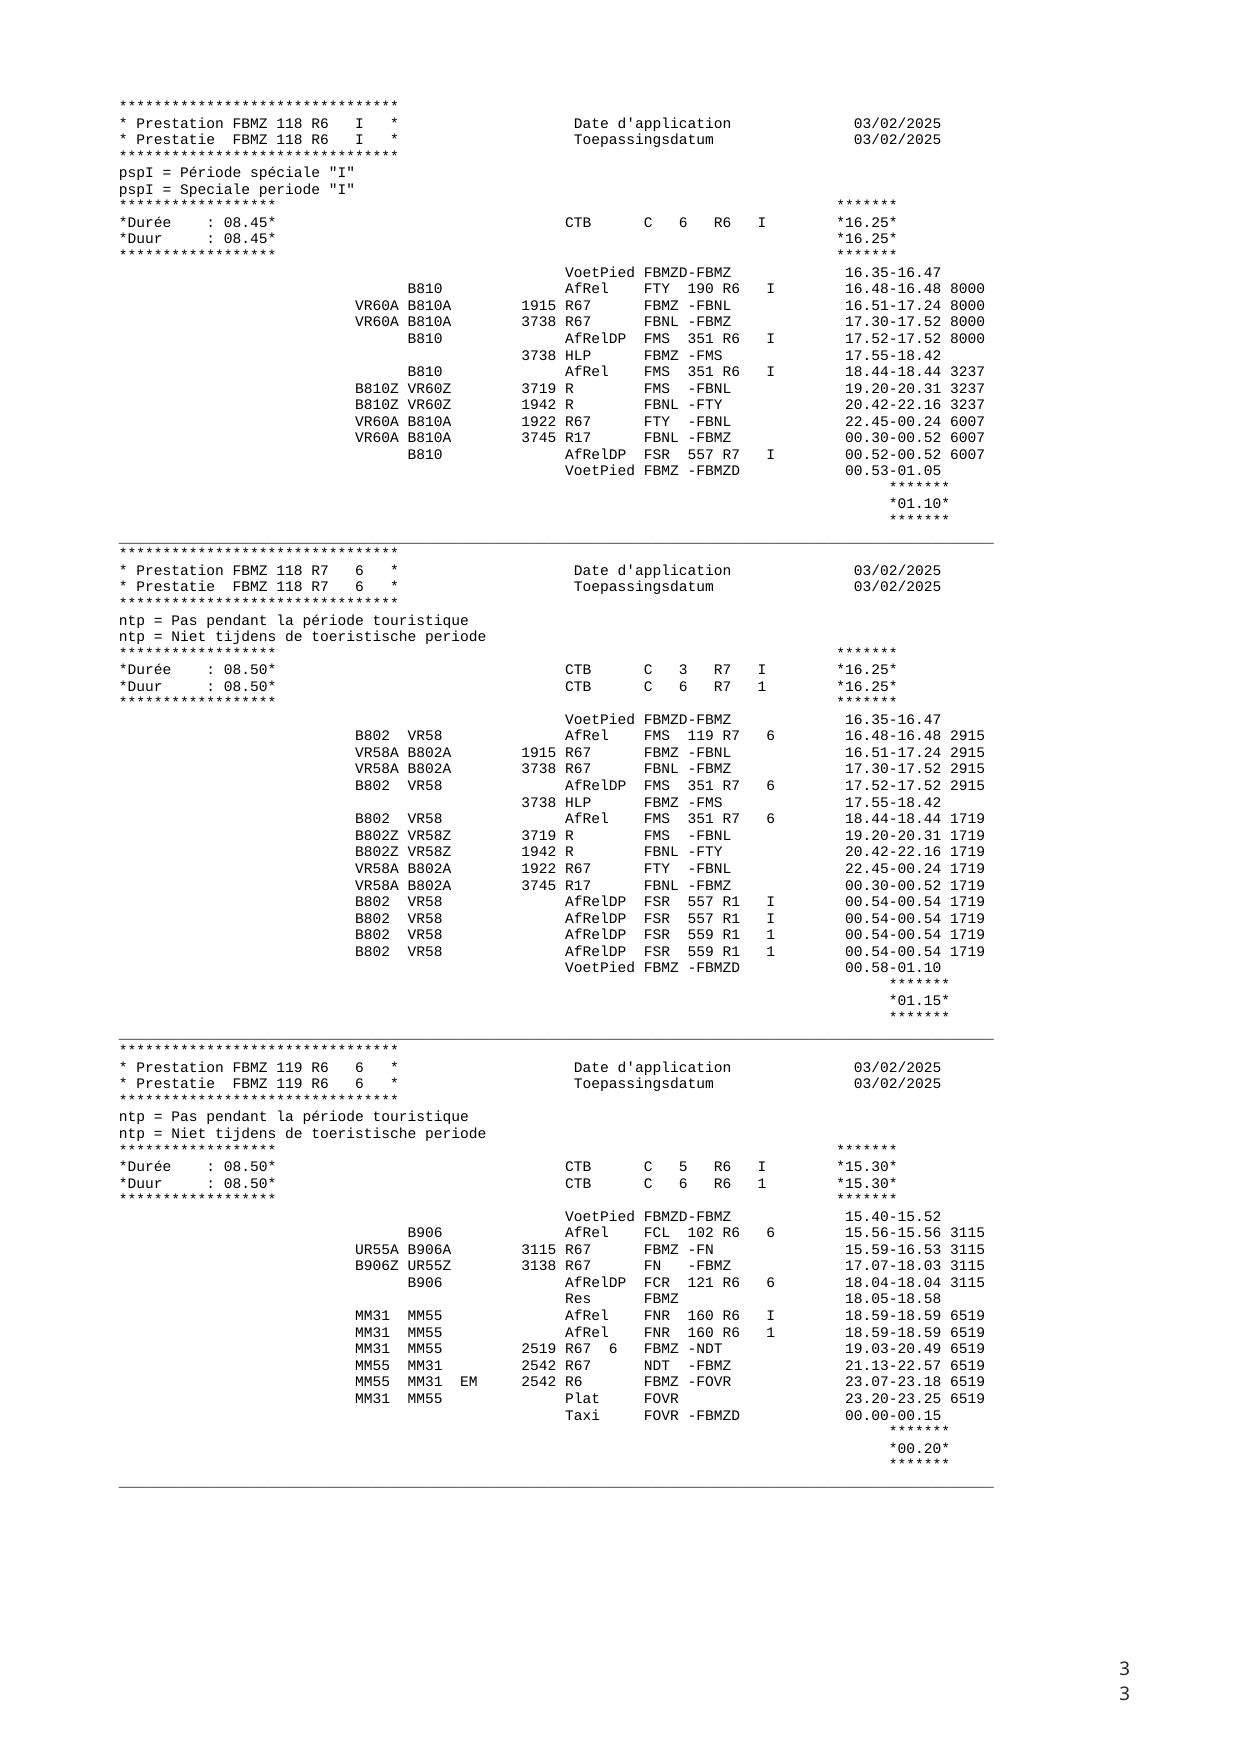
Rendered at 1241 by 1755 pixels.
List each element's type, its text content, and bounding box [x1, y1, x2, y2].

text ******************************** * Prestation FBMZ 119 R6 6 * Date d'application 03/02/2025 * Prestatie FBMZ 119 R6 6 * Toepassingsdatum 03/02/2025 ******************************** ntp = Pas pendant la période touristique ntp = Niet tijdens de toeristische periode ****************** ******* *Durée : 08.50* CTB C 5 R6 I *15.30* *Duur : 08.50* CTB C 6 R6 1 *15.30* ****************** ******* VoetPied FBMZD-FBMZ 15.40-15.52 B906 AfRel FCL 102 R6 6 15.56-15.56 3115 UR55A B906A 3115 R67 FBMZ -FN 15.59-16.53 3115 B906Z UR55Z 3138 R67 FN -FBMZ 17.07-18.03 3115 B906 AfRelDP FCR 121 R6 6 18.04-18.04 3115 Res FBMZ 18.05-18.58 MM31 MM55 AfRel FNR 160 R6 I 18.59-18.59 6519 MM31 MM55 AfRel FNR 160 R6 1 18.59-18.59 6519 MM31 MM55 2519 R67 6 FBMZ -NDT 19.03-20.49 6519 MM55 MM31 2542 R67 NDT -FBMZ 21.13-22.57 6519 MM55 MM31 EM 2542 R6 FBMZ -FOVR 23.07-23.18 6519 MM31 MM55 Plat FOVR 23.20-23.25 6519 Taxi FOVR -FBMZD 00.00-00.15 ******* *00.20* ******* ____________________________________________________________________________________________________ [119, 1043, 1122, 1491]
text ******************************** * Prestation FBMZ 118 R6 I * Date d'application 03/02/2025 * Prestatie FBMZ 118 R6 I * Toepassingsdatum 03/02/2025 ******************************** pspI = Période spéciale "I" pspI = Speciale periode "I" ****************** ******* *Durée : 08.45* CTB C 6 R6 I *16.25* *Duur : 08.45* *16.25* ****************** ******* VoetPied FBMZD-FBMZ 16.35-16.47 B810 AfRel FTY 190 R6 I 16.48-16.48 8000 VR60A B810A 1915 R67 FBMZ -FBNL 16.51-17.24 8000 VR60A B810A 3738 R67 FBNL -FBMZ 17.30-17.52 8000 B810 AfRelDP FMS 351 R6 I 17.52-17.52 8000 3738 HLP FBMZ -FMS 17.55-18.42 B810 AfRel FMS 351 R6 I 18.44-18.44 3237 B810Z VR60Z 3719 R FMS -FBNL 19.20-20.31 3237 B810Z VR60Z 1942 R FBNL -FTY 20.42-22.16 3237 VR60A B810A 1922 R67 FTY -FBNL 22.45-00.24 6007 VR60A B810A 3745 R17 FBNL -FBMZ 00.30-00.52 6007 B810 AfRelDP FSR 557 R7 I 00.52-00.52 6007 VoetPied FBMZ -FBMZD 00.53-01.05 ******* *01.10* ******* ____________________________________________________________________________________________________ [119, 99, 1122, 546]
text ******************************** * Prestation FBMZ 118 R7 6 * Date d'application 03/02/2025 * Prestatie FBMZ 118 R7 6 * Toepassingsdatum 03/02/2025 ******************************** ntp = Pas pendant la période touristique ntp = Niet tijdens de toeristische periode ****************** ******* *Durée : 08.50* CTB C 3 R7 I *16.25* *Duur : 08.50* CTB C 6 R7 1 *16.25* ****************** ******* VoetPied FBMZD-FBMZ 16.35-16.47 B802 VR58 AfRel FMS 119 R7 6 16.48-16.48 2915 VR58A B802A 1915 R67 FBMZ -FBNL 16.51-17.24 2915 VR58A B802A 3738 R67 FBNL -FBMZ 17.30-17.52 2915 B802 VR58 AfRelDP FMS 351 R7 6 17.52-17.52 2915 3738 HLP FBMZ -FMS 17.55-18.42 B802 VR58 AfRel FMS 351 R7 6 18.44-18.44 1719 B802Z VR58Z 3719 R FMS -FBNL 19.20-20.31 1719 B802Z VR58Z 1942 R FBNL -FTY 20.42-22.16 1719 VR58A B802A 1922 R67 FTY -FBNL 22.45-00.24 1719 VR58A B802A 3745 R17 FBNL -FBMZ 00.30-00.52 1719 B802 VR58 AfRelDP FSR 557 R1 I 00.54-00.54 1719 B802 VR58 AfRelDP FSR 557 R1 I 00.54-00.54 1719 B802 VR58 AfRelDP FSR 559 R1 1 00.54-00.54 1719 B802 VR58 AfRelDP FSR 559 R1 1 00.54-00.54 1719 VoetPied FBMZ -FBMZD 00.58-01.10 ******* *01.15* ******* ____________________________________________________________________________________________________ [119, 546, 1122, 1043]
